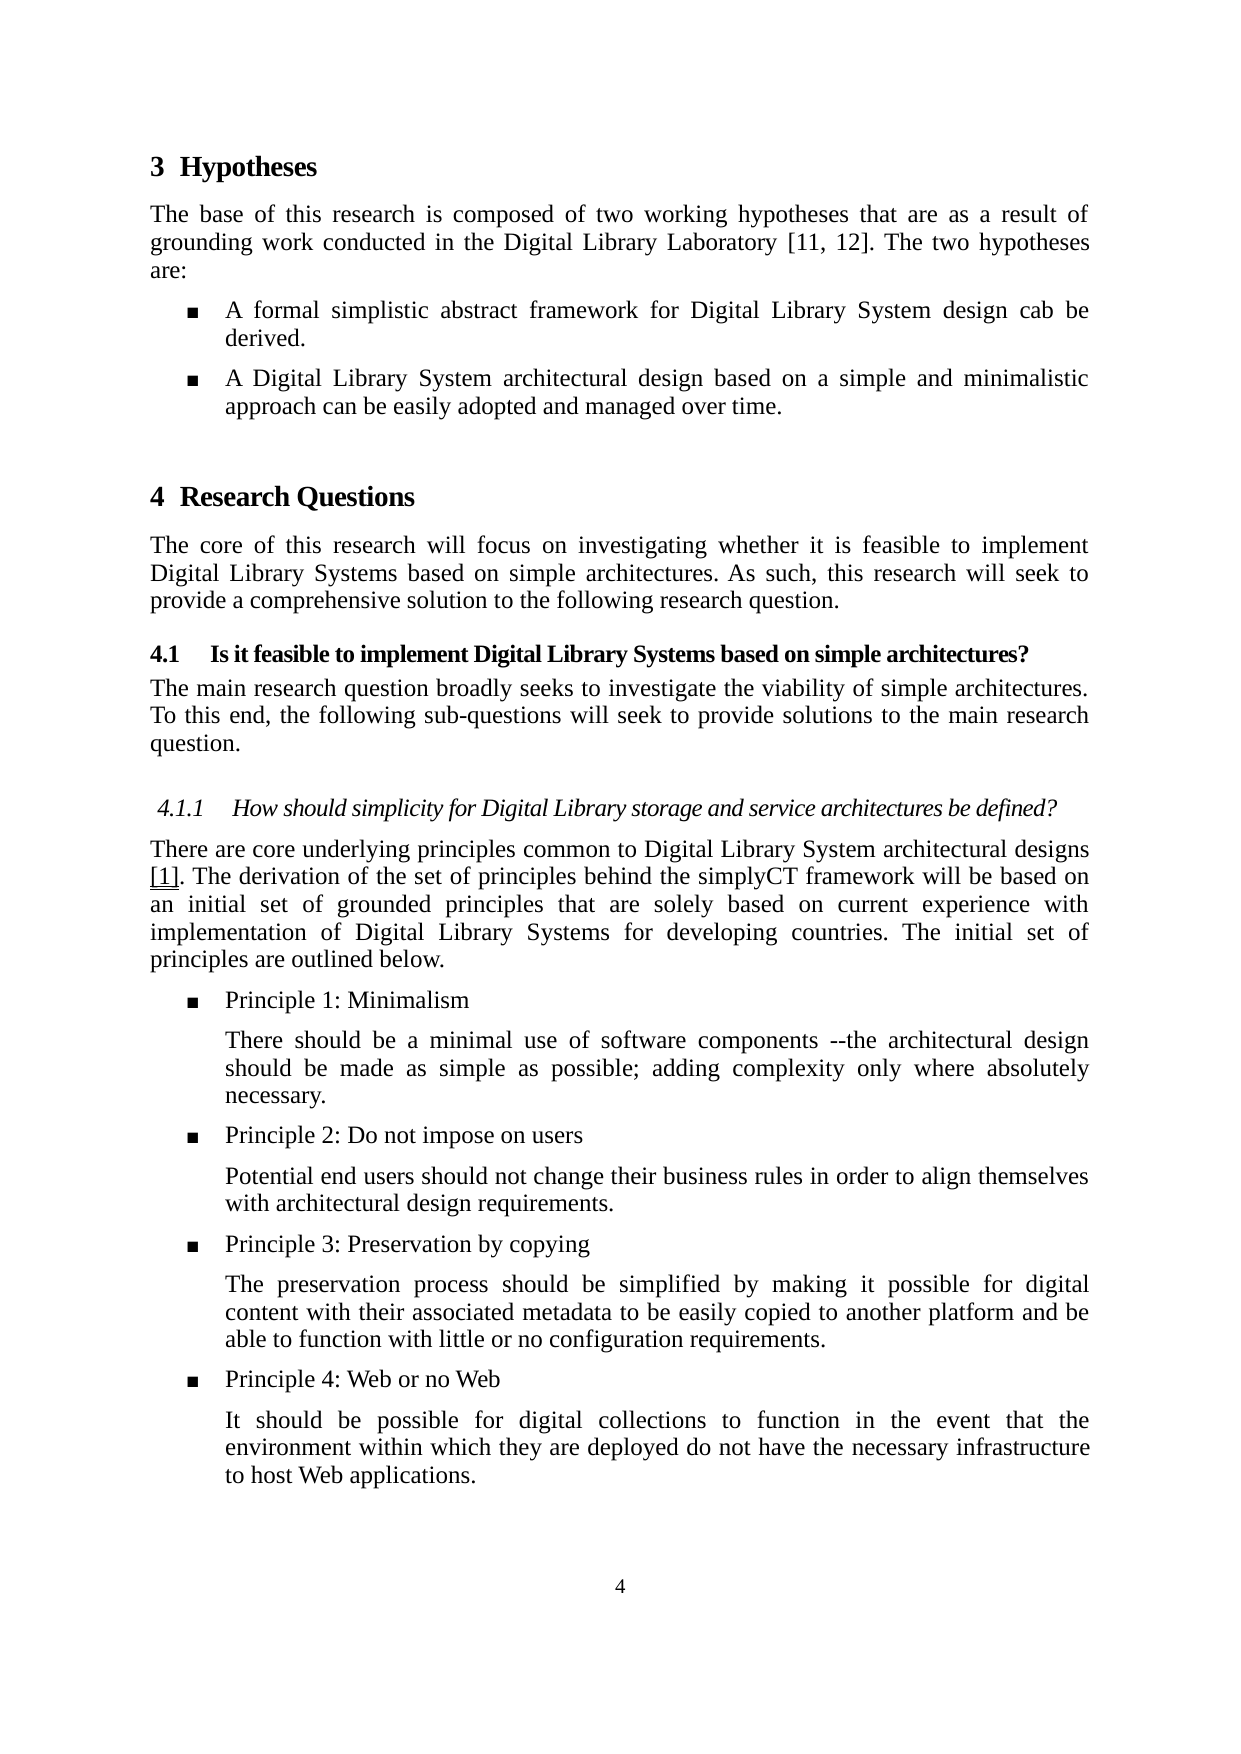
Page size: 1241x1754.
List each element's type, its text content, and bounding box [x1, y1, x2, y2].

list Principle 1: Minimalism [187, 986, 1090, 1013]
list Principle 4: Web or no Web [187, 1366, 1090, 1393]
text There are core underlying principles common to Digital Library System architectural designs [1]⁠. The derivation of the set of principles behind the simplyCT framework will be based on an initial set of grounded principles that are solely based on current experience with implementation of Digital Library Systems for developing countries. The initial set of principles are outlined below. [150, 835, 1090, 973]
list Principle 3: Preservation by copying [187, 1230, 1090, 1257]
list The preservation process should be simplified by making it possible for digital content with their associated metadata to be easily copied to another platform and be able to function with little or no configuration requirements. [187, 1270, 1090, 1353]
list A Digital Library System architectural design based on a simple and minimalistic approach can be easily adopted and managed over time. [187, 364, 1090, 419]
list It should be possible for digital collections to function in the event that the environment within which they are deployed do not have the necessary infrastructure to host Web applications. [187, 1406, 1090, 1489]
subtitle Research Questions [150, 481, 1090, 513]
subtitle How should simplicity for Digital Library storage and service architectures be defined? [157, 794, 1090, 822]
subtitle Hypotheses [150, 150, 1090, 182]
text The core of this research will focus on investigating whether it is feasible to implement Digital Library Systems based on simple architectures. As such, this research will seek to provide a comprehensive solution to the following research question. [150, 531, 1090, 614]
list Principle 2: Do not impose on users [187, 1122, 1090, 1149]
list A formal simplistic abstract framework for Digital Library System design cab be derived. [187, 296, 1090, 352]
subtitle Is it feasible to implement Digital Library Systems based on simple architectures? [150, 640, 1090, 667]
list Potential end users should not change their business rules in order to align themselves with architectural design requirements. [187, 1162, 1090, 1217]
text The main research question broadly seeks to investigate the viability of simple architectures. To this end, the following sub-questions will seek to provide solutions to the main research question. [150, 674, 1090, 757]
list There should be a minimal use of software components --the architectural design should be made as simple as possible; adding complexity only where absolutely necessary. [187, 1026, 1090, 1109]
text The base of this research is composed of two working hypotheses that are as a result of grounding work conducted in the Digital Library Laboratory [11, 12]⁠. The two hypotheses are: [150, 201, 1090, 284]
